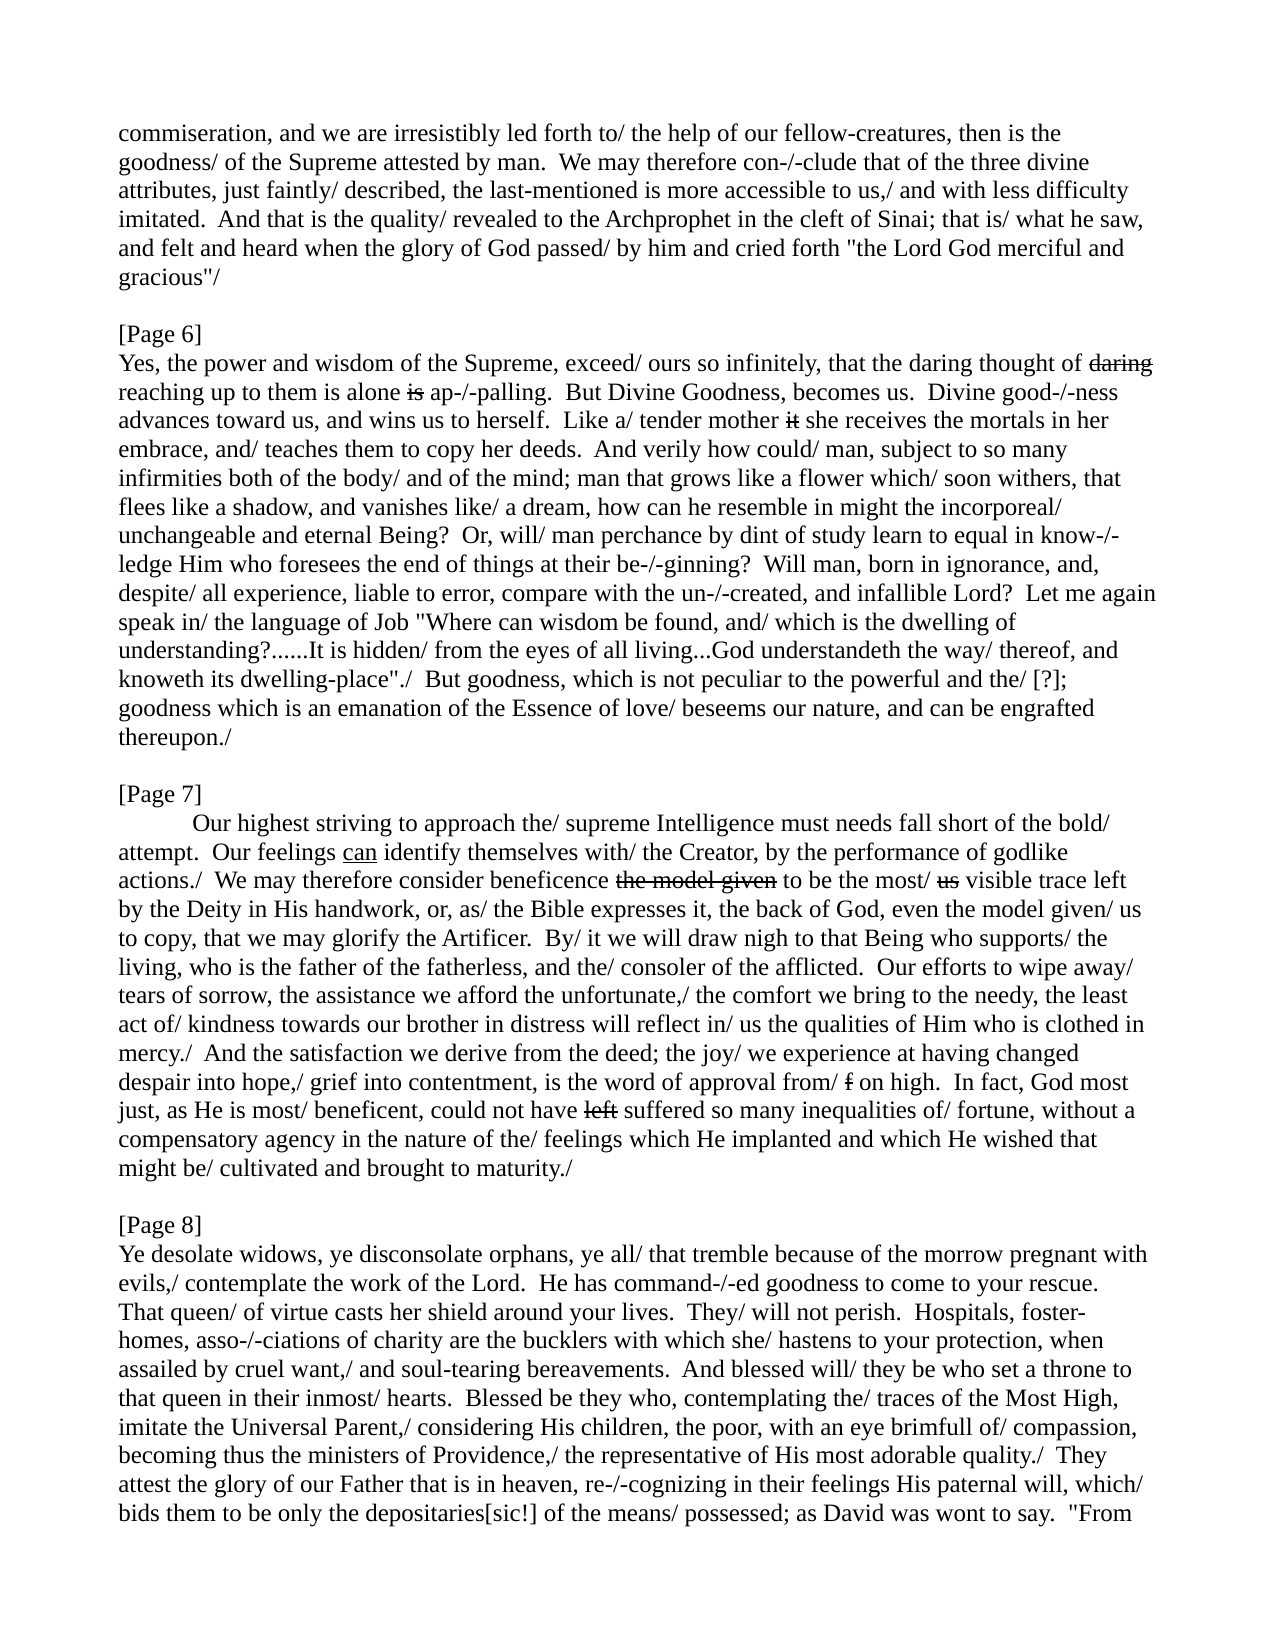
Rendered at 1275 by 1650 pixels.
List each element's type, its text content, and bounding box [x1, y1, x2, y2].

text Yes, the power and wisdom of the Supreme, exceed/ ours so infinitely, that the daring thought of daring reaching up to them is alone is ap-/-palling. But Divine Goodness, becomes us. Divine good-/-ness advances toward us, and wins us to herself. Like a/ tender mother it she receives the mortals in her embrace, and/ teaches them to copy her deeds. And verily how could/ man, subject to so many infirmities both of the body/ and of the mind; man that grows like a flower which/ soon withers, that flees like a shadow, and vanishes like/ a dream, how can he resemble in might the incorporeal/ unchangeable and eternal Being? Or, will/ man perchance by dint of study learn to equal in know-/-ledge Him who foresees the end of things at their be-/-ginning? Will man, born in ignorance, and, despite/ all experience, liable to error, compare with the un-/-created, and infallible Lord? Let me again speak in/ the language of Job "Where can wisdom be found, and/ which is the dwelling of understanding?......It is hidden/ from the eyes of all living...God understandeth the way/ thereof, and knoweth its dwelling-place"./ But goodness, which is not peculiar to the powerful and the/ [?]; goodness which is an emanation of the Essence of love/ beseems our nature, and can be engrafted thereupon./ [118, 348, 1157, 751]
text Ye desolate widows, ye disconsolate orphans, ye all/ that tremble because of the morrow pregnant with evils,/ contemplate the work of the Lord. He has command-/-ed goodness to come to your rescue. That queen/ of virtue casts her shield around your lives. They/ will not perish. Hospitals, foster-homes, asso-/-ciations of charity are the bucklers with which she/ hastens to your protection, when assailed by cruel want,/ and soul-tearing bereavements. And blessed will/ they be who set a throne to that queen in their inmost/ hearts. Blessed be they who, contemplating the/ traces of the Most High, imitate the Universal Parent,/ considering His children, the poor, with an eye brimfull of/ compassion, becoming thus the ministers of Providence,/ the representative of His most adorable quality./ They attest the glory of our Father that is in heaven, re-/-cognizing in their feelings His paternal will, which/ bids them to be only the depositaries[sic!] of the means/ possessed; as David was wont to say. "From [118, 1239, 1157, 1527]
text Our highest striving to approach the/ supreme Intelligence must needs fall short of the bold/ attempt. Our feelings can identify themselves with/ the Creator, by the performance of godlike actions./ We may therefore consider beneficence the model given to be the most/ us visible trace left by the Deity in His handwork, or, as/ the Bible expresses it, the back of God, even the model given/ us to copy, that we may glorify the Artificer. By/ it we will draw nigh to that Being who supports/ the living, who is the father of the fatherless, and the/ consoler of the afflicted. Our efforts to wipe away/ tears of sorrow, the assistance we afford the unfortunate,/ the comfort we bring to the needy, the least act of/ kindness towards our brother in distress will reflect in/ us the qualities of Him who is clothed in mercy./ And the satisfaction we derive from the deed; the joy/ we experience at having changed despair into hope,/ grief into contentment, is the word of approval from/ f on high. In fact, God most just, as He is most/ beneficent, could not have left suffered so many inequalities of/ fortune, without a compensatory agency in the nature of the/ feelings which He implanted and which He wished that might be/ cultivated and brought to maturity./ [118, 808, 1157, 1182]
text [Page 7] [118, 779, 1157, 808]
text commiseration, and we are irresistibly led forth to/ the help of our fellow-creatures, then is the goodness/ of the Supreme attested by man. We may therefore con-/-clude that of the three divine attributes, just faintly/ described, the last-mentioned is more accessible to us,/ and with less difficulty imitated. And that is the quality/ revealed to the Archprophet in the cleft of Sinai; that is/ what he saw, and felt and heard when the glory of God passed/ by him and cried forth "the Lord God merciful and gracious"/ [118, 118, 1157, 291]
text [Page 8] [118, 1211, 1157, 1239]
text [Page 6] [118, 319, 1157, 348]
